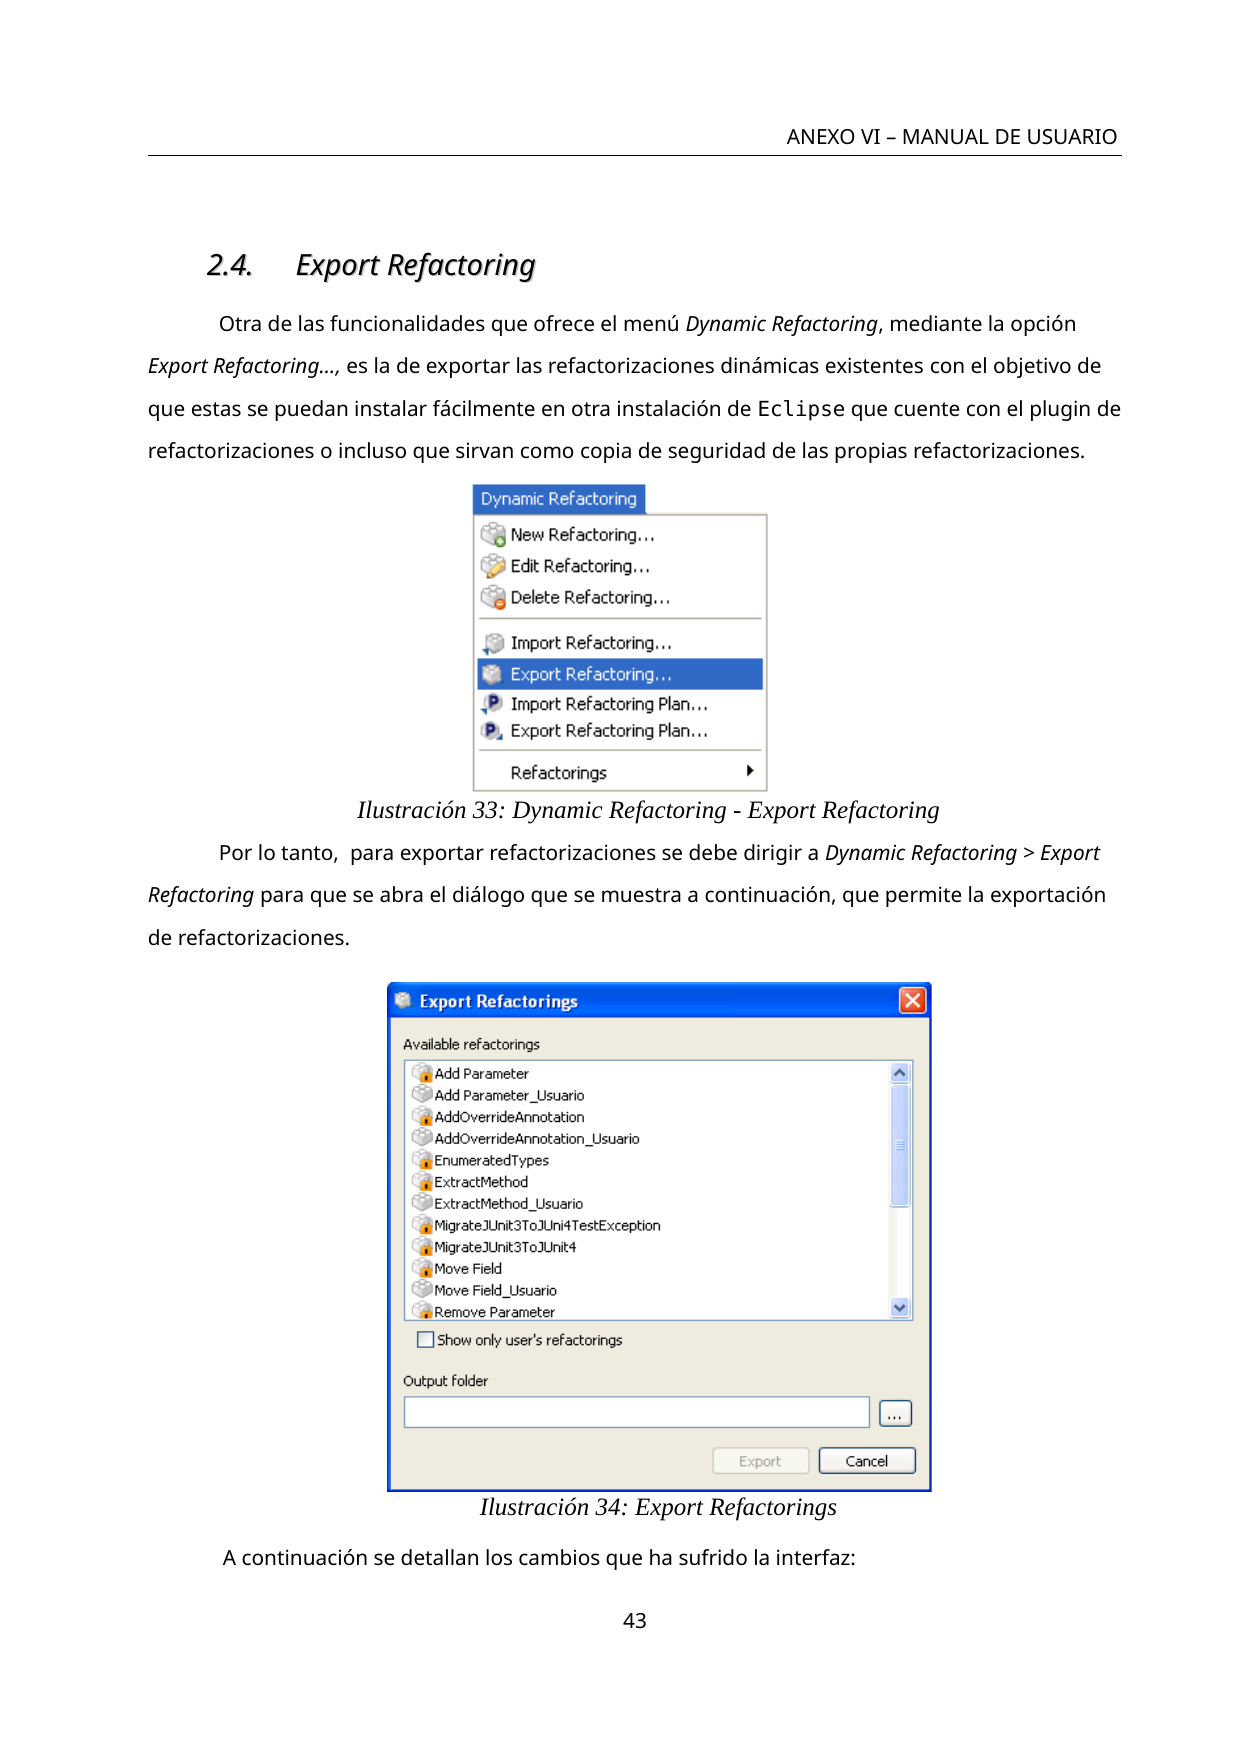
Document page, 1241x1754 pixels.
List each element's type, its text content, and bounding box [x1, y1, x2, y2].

text Ilustración 34: Export Refactorings [335, 964, 984, 1521]
subtitle Export Refactoring [207, 244, 1122, 284]
picture [470, 480, 770, 795]
text Por lo tanto, para exportar refactorizaciones se debe dirigir a Dynamic Refactoring > Export Refactoring para que se abra el diálogo que se muestra a continuación, que permite la exportación de refactorizaciones. [148, 504, 1122, 964]
text Ilustración 33: Dynamic Refactoring - Export Refactoring [347, 493, 952, 823]
text A continuación se detallan los cambios que ha sufrido la interfaz: [223, 990, 1122, 1571]
text [335, 1521, 984, 1528]
text Otra de las funcionalidades que ofrece el menú Dynamic Refactoring, mediante la opción Export Refactoring..., es la de exportar las refactorizaciones dinámicas existentes con el objetivo de que estas se puedan instalar fácilmente en otra instalación de Eclipse que cuente con el plugin de refactorizaciones o incluso que sirvan como copia de seguridad de las propias refactorizaciones. [148, 309, 1122, 465]
picture [387, 982, 932, 1492]
